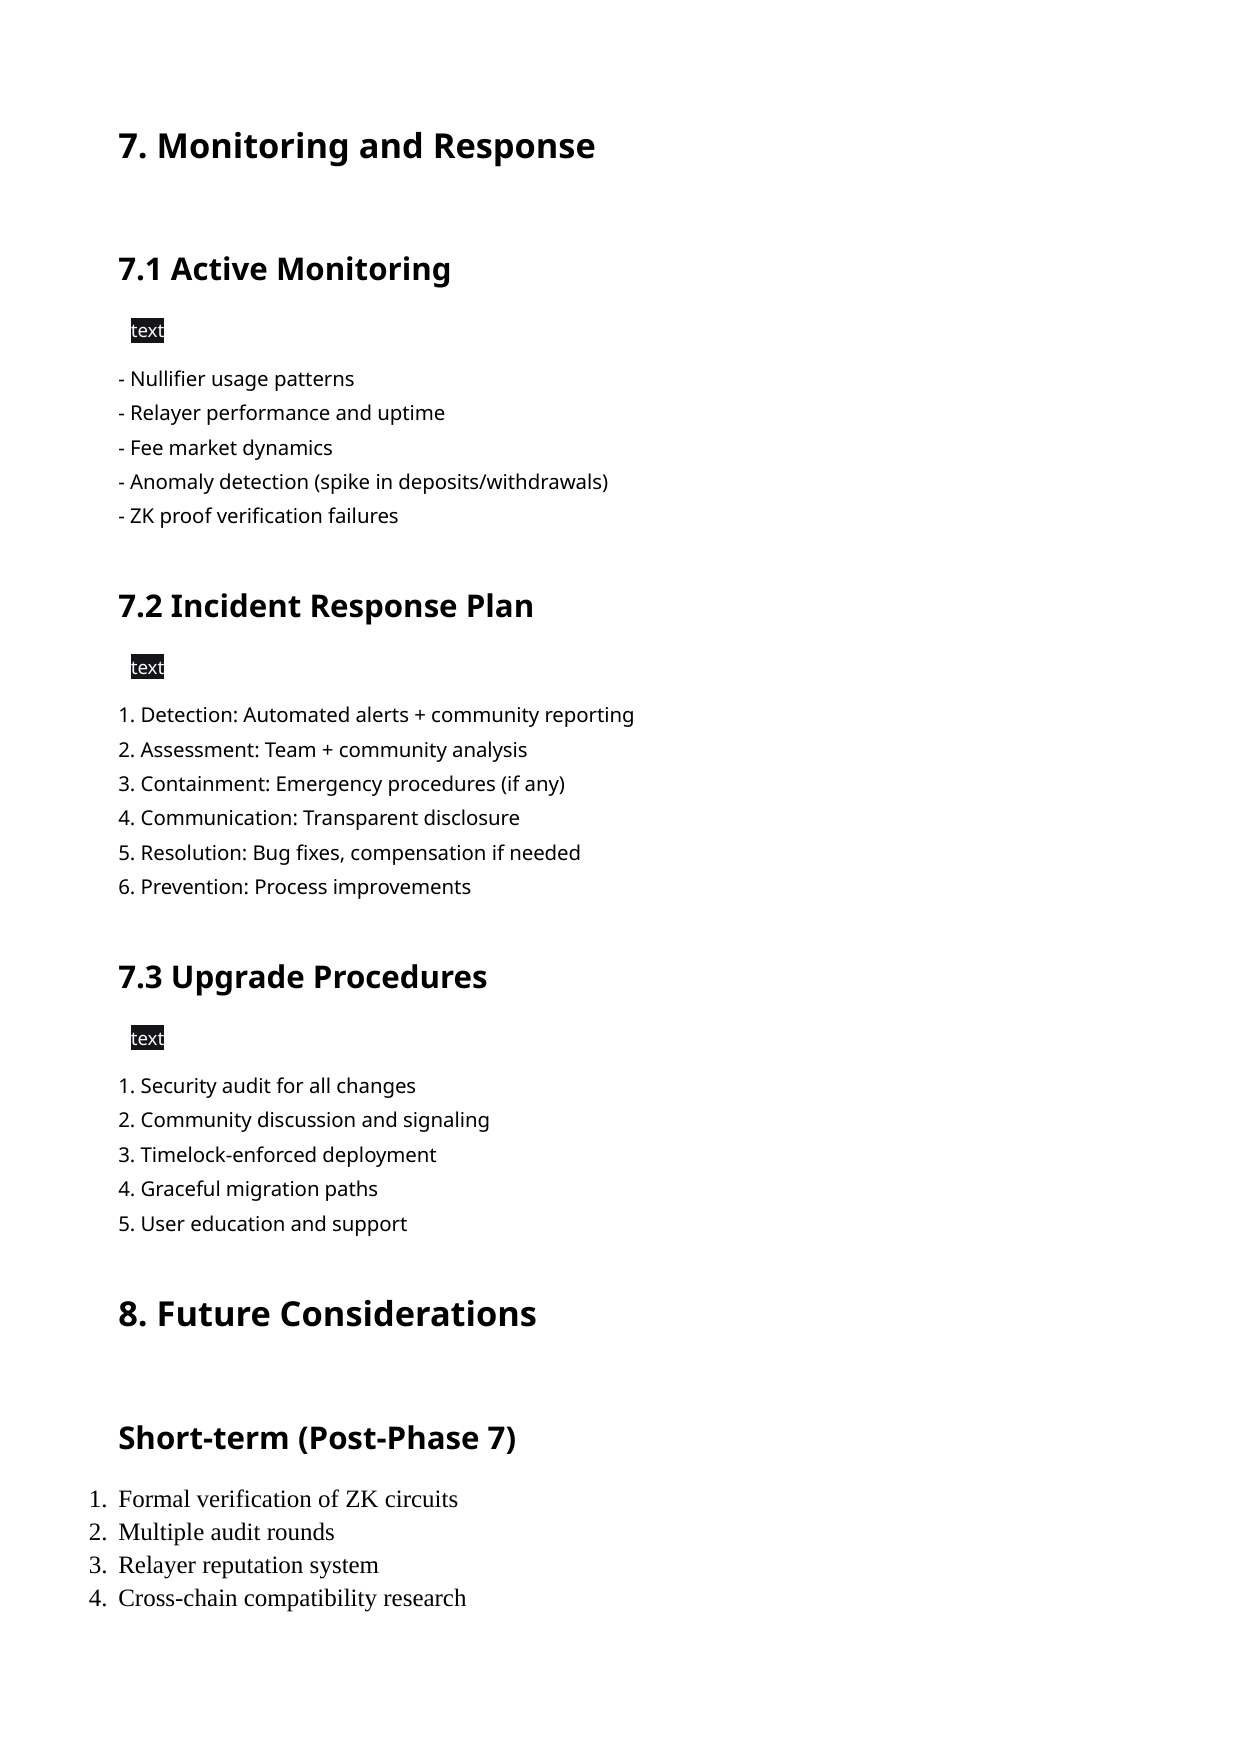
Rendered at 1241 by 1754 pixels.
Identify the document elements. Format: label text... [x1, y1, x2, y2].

text 4. Graceful migration paths [118, 1168, 1122, 1202]
subtitle 7.3 Upgrade Procedures [118, 950, 1122, 997]
text 5. Resolution: Bug fixes, compensation if needed [118, 832, 1122, 866]
list Cross-chain compatibility research [118, 1583, 1122, 1612]
subtitle 7.2 Incident Response Plan [118, 579, 1122, 626]
text 1. Detection: Automated alerts + community reporting [118, 694, 1122, 728]
text 3. Containment: Emergency procedures (if any) [118, 763, 1122, 797]
text 2. Assessment: Team + community analysis [118, 728, 1122, 763]
text 6. Prevention: Process improvements [118, 866, 1122, 900]
text 5. User education and support [118, 1202, 1122, 1237]
text 1. Security audit for all changes [118, 1065, 1122, 1099]
text text [131, 315, 1122, 343]
text - Nullifier usage patterns [118, 358, 1122, 392]
text - Anomaly detection (spike in deposits/withdrawals) [118, 461, 1122, 495]
text text [131, 1022, 1122, 1050]
text text [131, 651, 1122, 679]
text - ZK proof verification failures [118, 495, 1122, 529]
text - Relayer performance and uptime [118, 392, 1122, 426]
text - Fee market dynamics [118, 426, 1122, 461]
subtitle Short-term (Post-Phase 7) [118, 1412, 1122, 1459]
subtitle 7.1 Active Monitoring [118, 243, 1122, 290]
text 3. Timelock-enforced deployment [118, 1134, 1122, 1168]
list Relayer reputation system [118, 1550, 1122, 1578]
text 2. Community discussion and signaling [118, 1099, 1122, 1134]
list Formal verification of ZK circuits [118, 1484, 1122, 1512]
list Multiple audit rounds [118, 1517, 1122, 1546]
subtitle 7. Monitoring and Response [118, 118, 1122, 168]
subtitle 8. Future Considerations [118, 1287, 1122, 1337]
text 4. Communication: Transparent disclosure [118, 797, 1122, 832]
